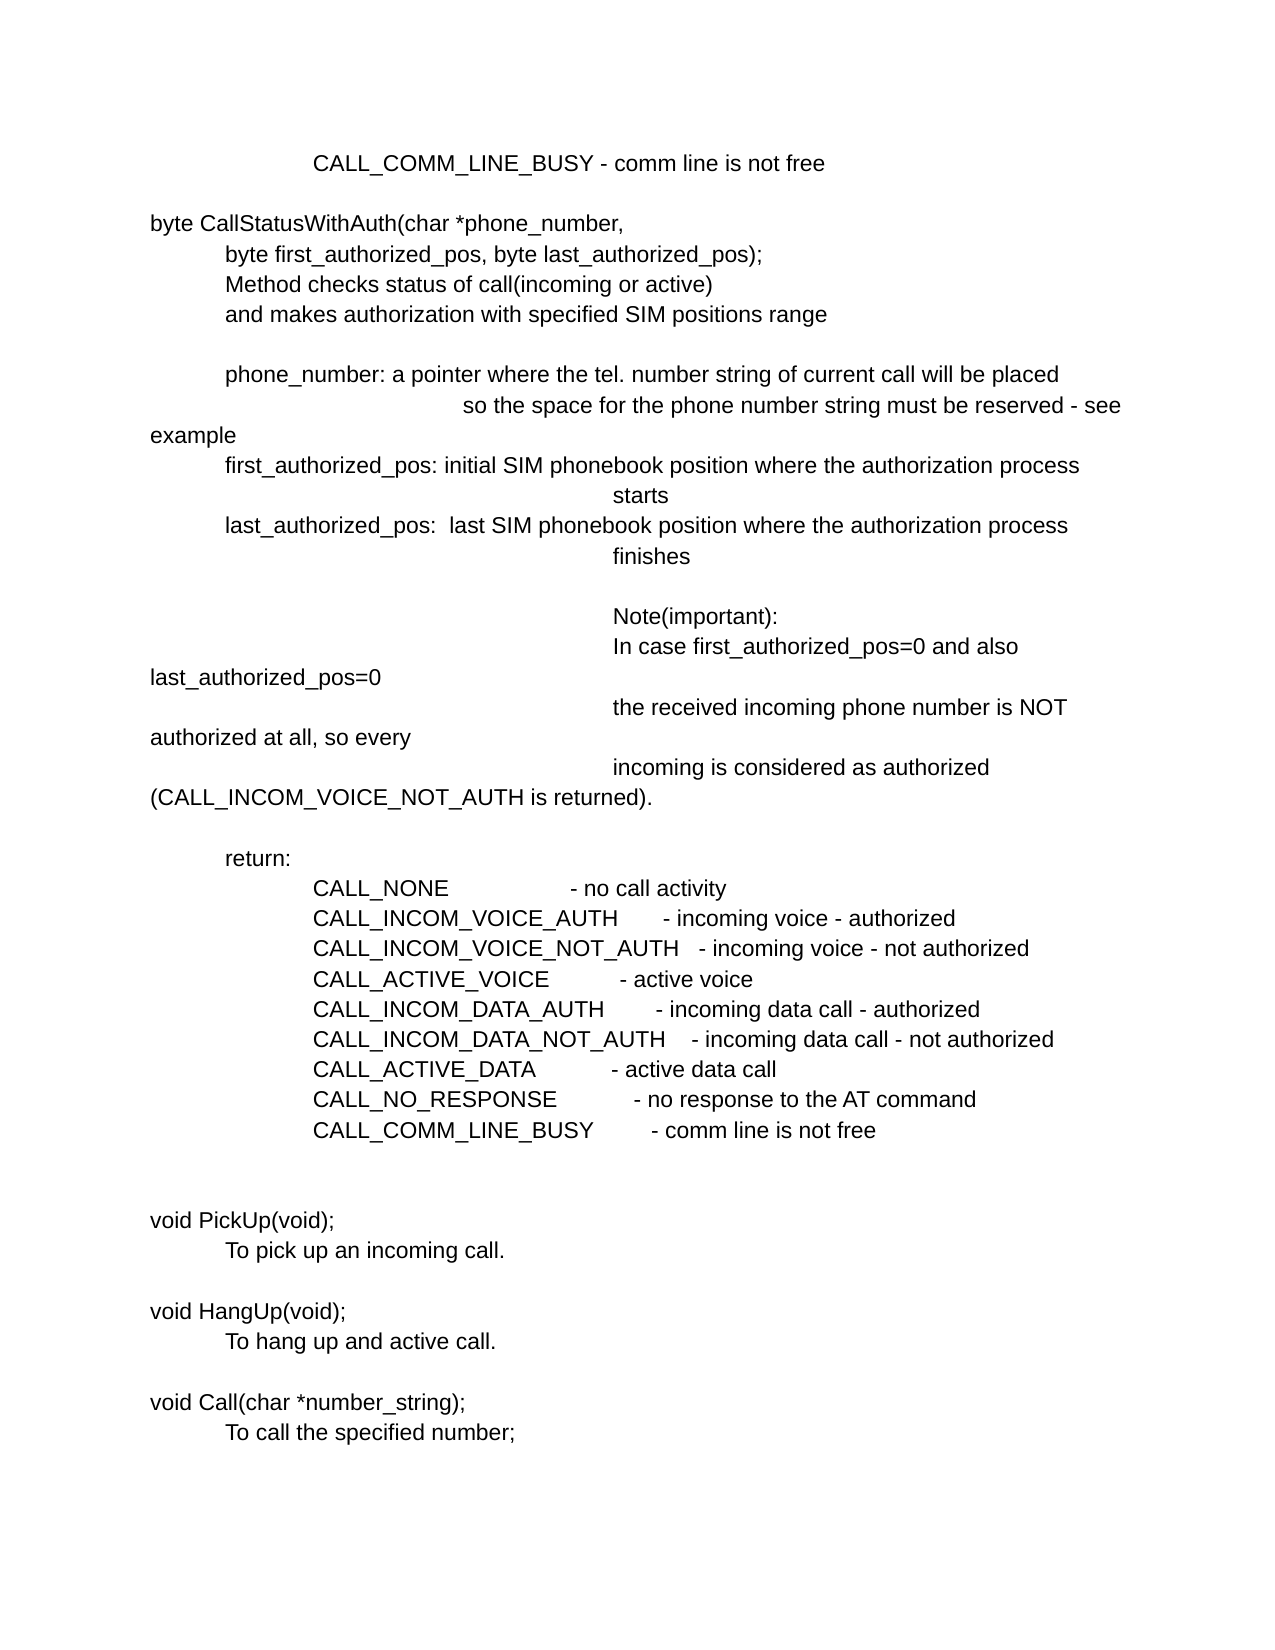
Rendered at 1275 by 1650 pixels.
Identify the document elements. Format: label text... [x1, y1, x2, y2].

text first_authorized_pos: initial SIM phonebook position where the authorization process [150, 452, 1125, 478]
text CALL_NO_RESPONSE - no response to the AT command [150, 1086, 1125, 1113]
text CALL_ACTIVE_VOICE - active voice [150, 966, 1125, 992]
text return: [150, 845, 1125, 871]
text and makes authorization with specified SIM positions range [150, 301, 1125, 327]
text CALL_NONE - no call activity [150, 875, 1125, 901]
text CALL_INCOM_DATA_AUTH - incoming data call - authorized [150, 996, 1125, 1022]
text CALL_INCOM_DATA_NOT_AUTH - incoming data call - not authorized [150, 1026, 1125, 1052]
text the received incoming phone number is NOT authorized at all, so every [150, 694, 1125, 750]
text To call the specified number; [150, 1419, 1125, 1445]
text Method checks status of call(incoming or active) [150, 271, 1125, 297]
text CALL_COMM_LINE_BUSY - comm line is not free [150, 150, 1125, 176]
text starts [150, 482, 1125, 509]
text byte CallStatusWithAuth(char *phone_number, [150, 210, 1125, 237]
text Note(important): [150, 603, 1125, 629]
text incoming is considered as authorized (CALL_INCOM_VOICE_NOT_AUTH is returned). [150, 754, 1125, 811]
text phone_number: a pointer where the tel. number string of current call will be placed [150, 361, 1125, 388]
text so the space for the phone number string must be reserved - see example [150, 392, 1125, 448]
text byte first_authorized_pos, byte last_authorized_pos); [150, 241, 1125, 267]
text To pick up an incoming call. [150, 1237, 1125, 1264]
text void HangUp(void); [150, 1298, 1125, 1324]
text void Call(char *number_string); [150, 1388, 1125, 1415]
text CALL_INCOM_VOICE_AUTH - incoming voice - authorized [150, 905, 1125, 932]
text CALL_INCOM_VOICE_NOT_AUTH - incoming voice - not authorized [150, 935, 1125, 962]
text To hang up and active call. [150, 1328, 1125, 1354]
text CALL_COMM_LINE_BUSY - comm line is not free [150, 1117, 1125, 1143]
text In case first_authorized_pos=0 and also last_authorized_pos=0 [150, 633, 1125, 690]
text void PickUp(void); [150, 1207, 1125, 1234]
text last_authorized_pos: last SIM phonebook position where the authorization process [150, 512, 1125, 539]
text CALL_ACTIVE_DATA - active data call [150, 1056, 1125, 1083]
text finishes [150, 543, 1125, 569]
